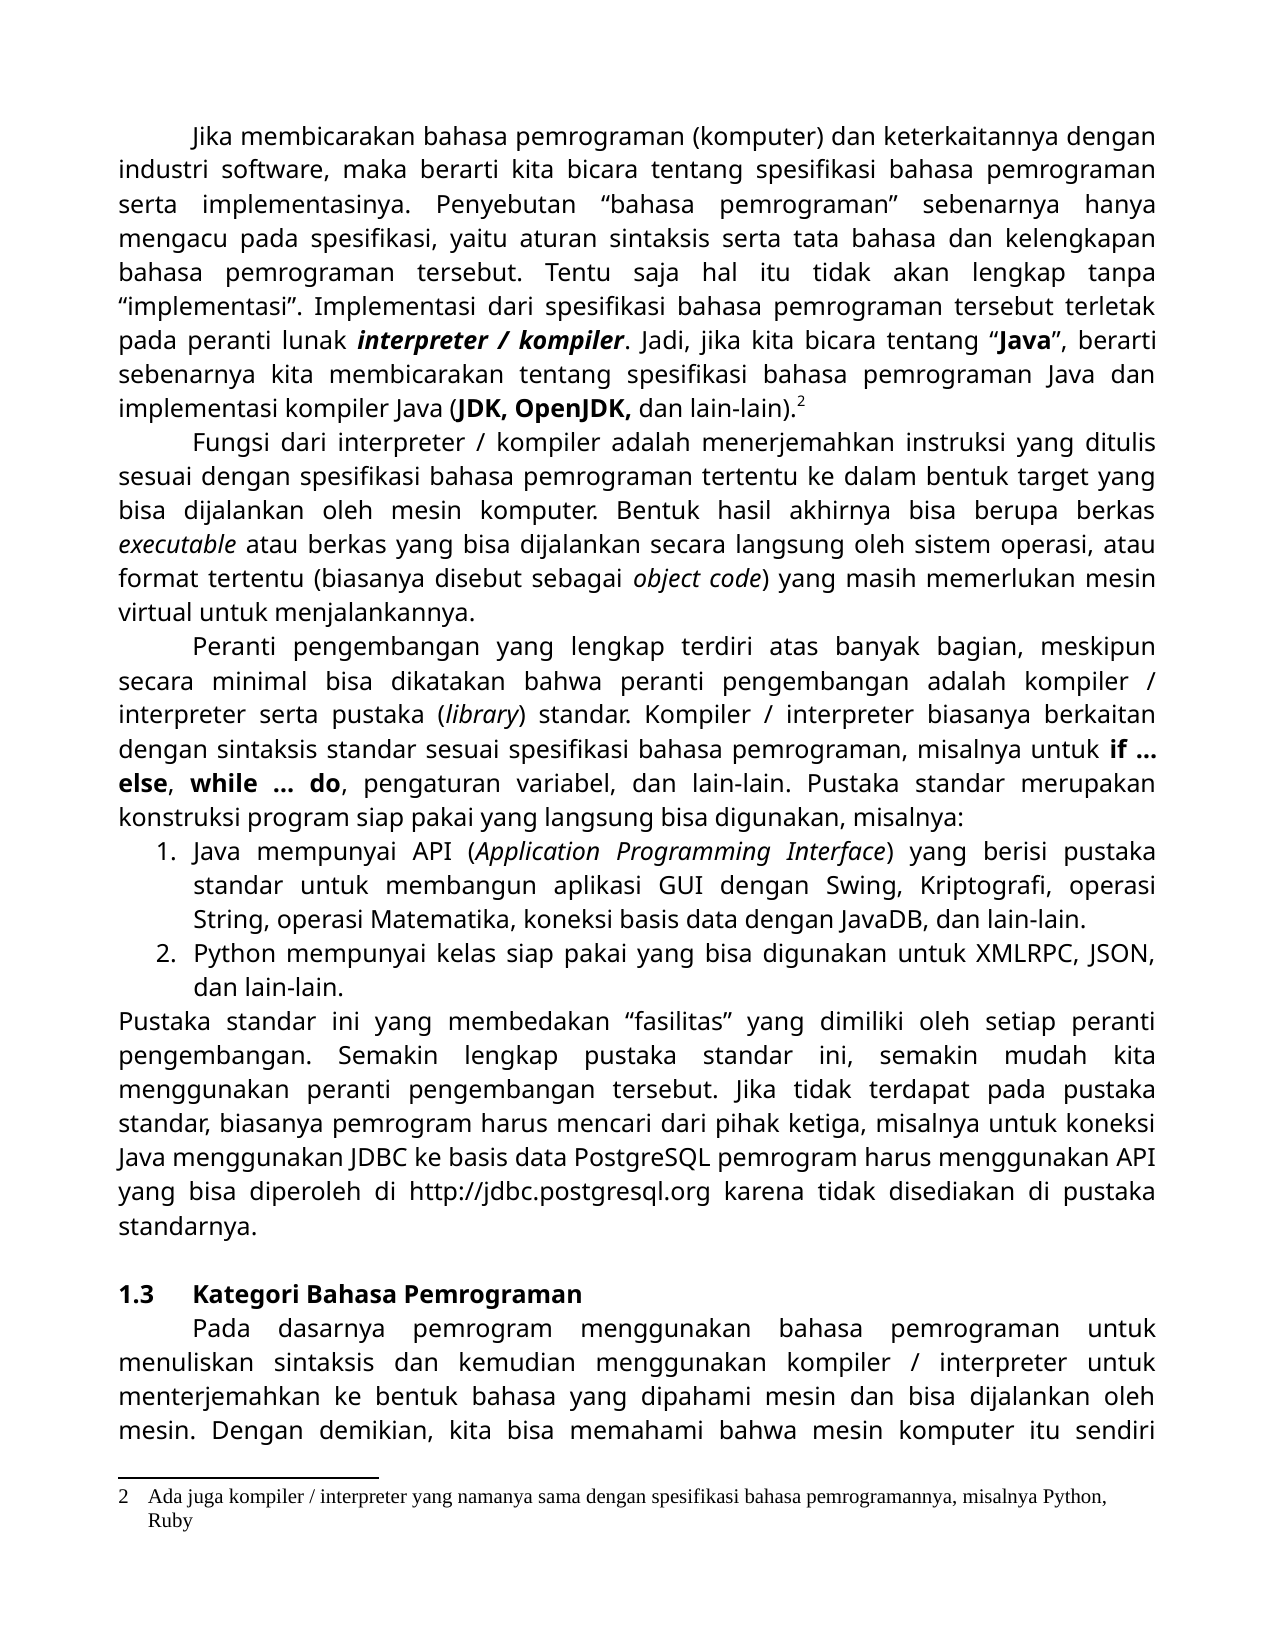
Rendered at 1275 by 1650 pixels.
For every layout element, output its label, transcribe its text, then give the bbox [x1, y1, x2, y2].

text Pustaka standar ini yang membedakan “fasilitas” yang dimiliki oleh setiap peranti pengembangan. Semakin lengkap pustaka standar ini, semakin mudah kita menggunakan peranti pengembangan tersebut. Jika tidak terdapat pada pustaka standar, biasanya pemrogram harus mencari dari pihak ketiga, misalnya untuk koneksi Java menggunakan JDBC ke basis data PostgreSQL pemrogram harus menggunakan API yang bisa diperoleh di http://jdbc.postgresql.org karena tidak disediakan di pustaka standarnya. [118, 1004, 1157, 1242]
text Ada juga kompiler / interpreter yang namanya sama dengan spesifikasi bahasa pemrogramannya, misalnya Python, Ruby [118, 1484, 1157, 1532]
text Jika membicarakan bahasa pemrograman (komputer) dan keterkaitannya dengan industri software, maka berarti kita bicara tentang spesifikasi bahasa pemrograman serta implementasinya. Penyebutan “bahasa pemrograman” sebenarnya hanya mengacu pada spesifikasi, yaitu aturan sintaksis serta tata bahasa dan kelengkapan bahasa pemrograman tersebut. Tentu saja hal itu tidak akan lengkap tanpa “implementasi”. Implementasi dari spesifikasi bahasa pemrograman tersebut terletak pada peranti lunak interpreter / kompiler. Jadi, jika kita bicara tentang “Java”, berarti sebenarnya kita membicarakan tentang spesifikasi bahasa pemrograman Java dan implementasi kompiler Java (JDK, OpenJDK, dan lain-lain). [118, 118, 1157, 425]
text Peranti pengembangan yang lengkap terdiri atas banyak bagian, meskipun secara minimal bisa dikatakan bahwa peranti pengembangan adalah kompiler / interpreter serta pustaka (library) standar. Kompiler / interpreter biasanya berkaitan dengan sintaksis standar sesuai spesifikasi bahasa pemrograman, misalnya untuk if … else, while … do, pengaturan variabel, dan lain-lain. Pustaka standar merupakan konstruksi program siap pakai yang langsung bisa digunakan, misalnya: [118, 629, 1157, 833]
text 1.3 Kategori Bahasa Pemrograman [118, 1276, 1157, 1310]
text Fungsi dari interpreter / kompiler adalah menerjemahkan instruksi yang ditulis sesuai dengan spesifikasi bahasa pemrograman tertentu ke dalam bentuk target yang bisa dijalankan oleh mesin komputer. Bentuk hasil akhirnya bisa berupa berkas executable atau berkas yang bisa dijalankan secara langsung oleh sistem operasi, atau format tertentu (biasanya disebut sebagai object code) yang masih memerlukan mesin virtual untuk menjalankannya. [118, 425, 1157, 629]
list Java mempunyai API (Application Programming Interface) yang berisi pustaka standar untuk membangun aplikasi GUI dengan Swing, Kriptografi, operasi String, operasi Matematika, koneksi basis data dengan JavaDB, dan lain-lain. [156, 833, 1157, 936]
text Pada dasarnya pemrogram menggunakan bahasa pemrograman untuk menuliskan sintaksis dan kemudian menggunakan kompiler / interpreter untuk menterjemahkan ke bentuk bahasa yang dipahami mesin dan bisa dijalankan oleh mesin. Dengan demikian, kita bisa memahami bahwa mesin komputer itu sendiri [118, 1310, 1157, 1447]
list Python mempunyai kelas siap pakai yang bisa digunakan untuk XMLRPC, JSON, dan lain-lain. [156, 936, 1157, 1004]
